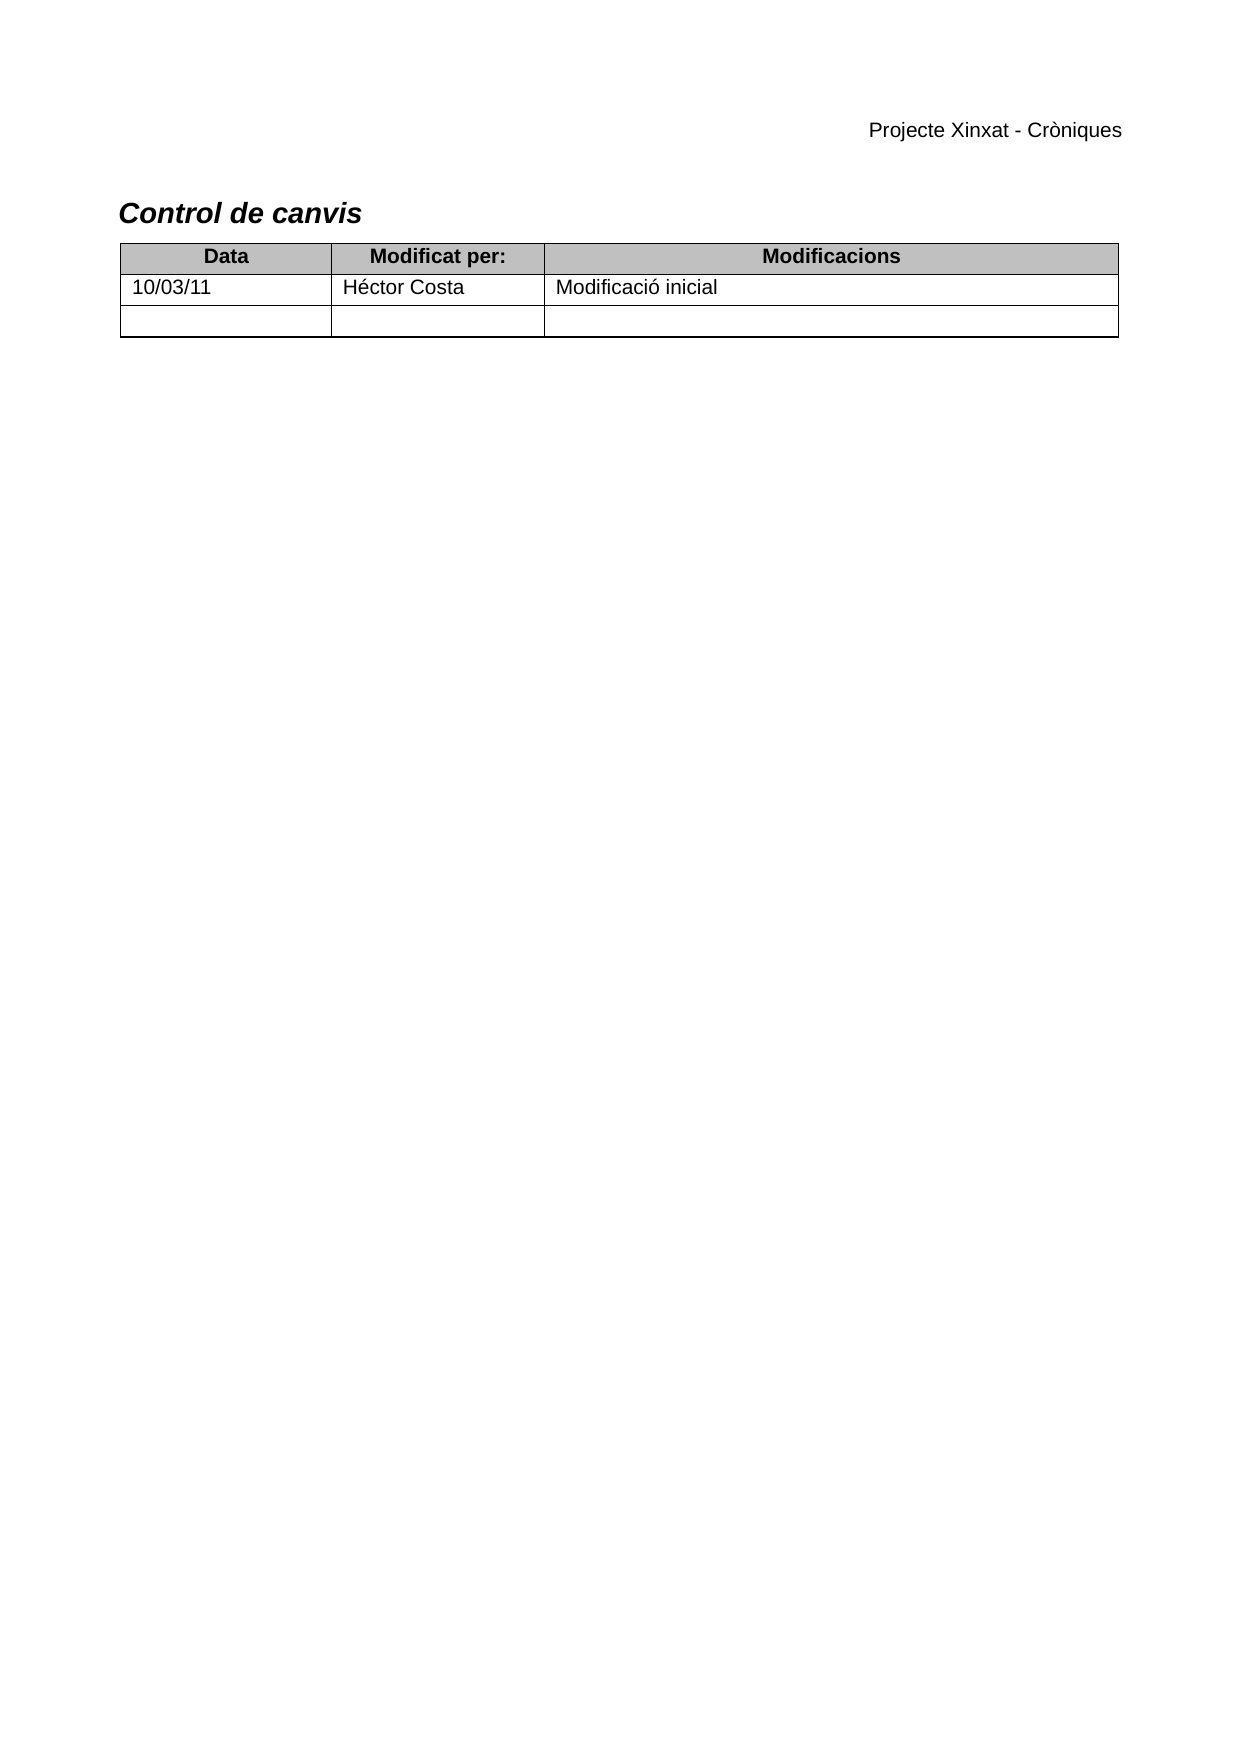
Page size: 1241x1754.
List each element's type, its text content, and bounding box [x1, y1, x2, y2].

table_cell [121, 306, 331, 336]
table_cell [545, 306, 1118, 336]
table_cell [332, 306, 544, 336]
subtitle Control de canvis [118, 197, 1122, 230]
table_cell 03/10/11 [121, 275, 331, 305]
table_cell Héctor Costa [332, 275, 544, 305]
table_header Data [121, 244, 331, 274]
table_header Modificat per: [332, 244, 544, 274]
table_header Modificacions [545, 244, 1118, 274]
table_cell Modificació inicial [545, 275, 1118, 305]
